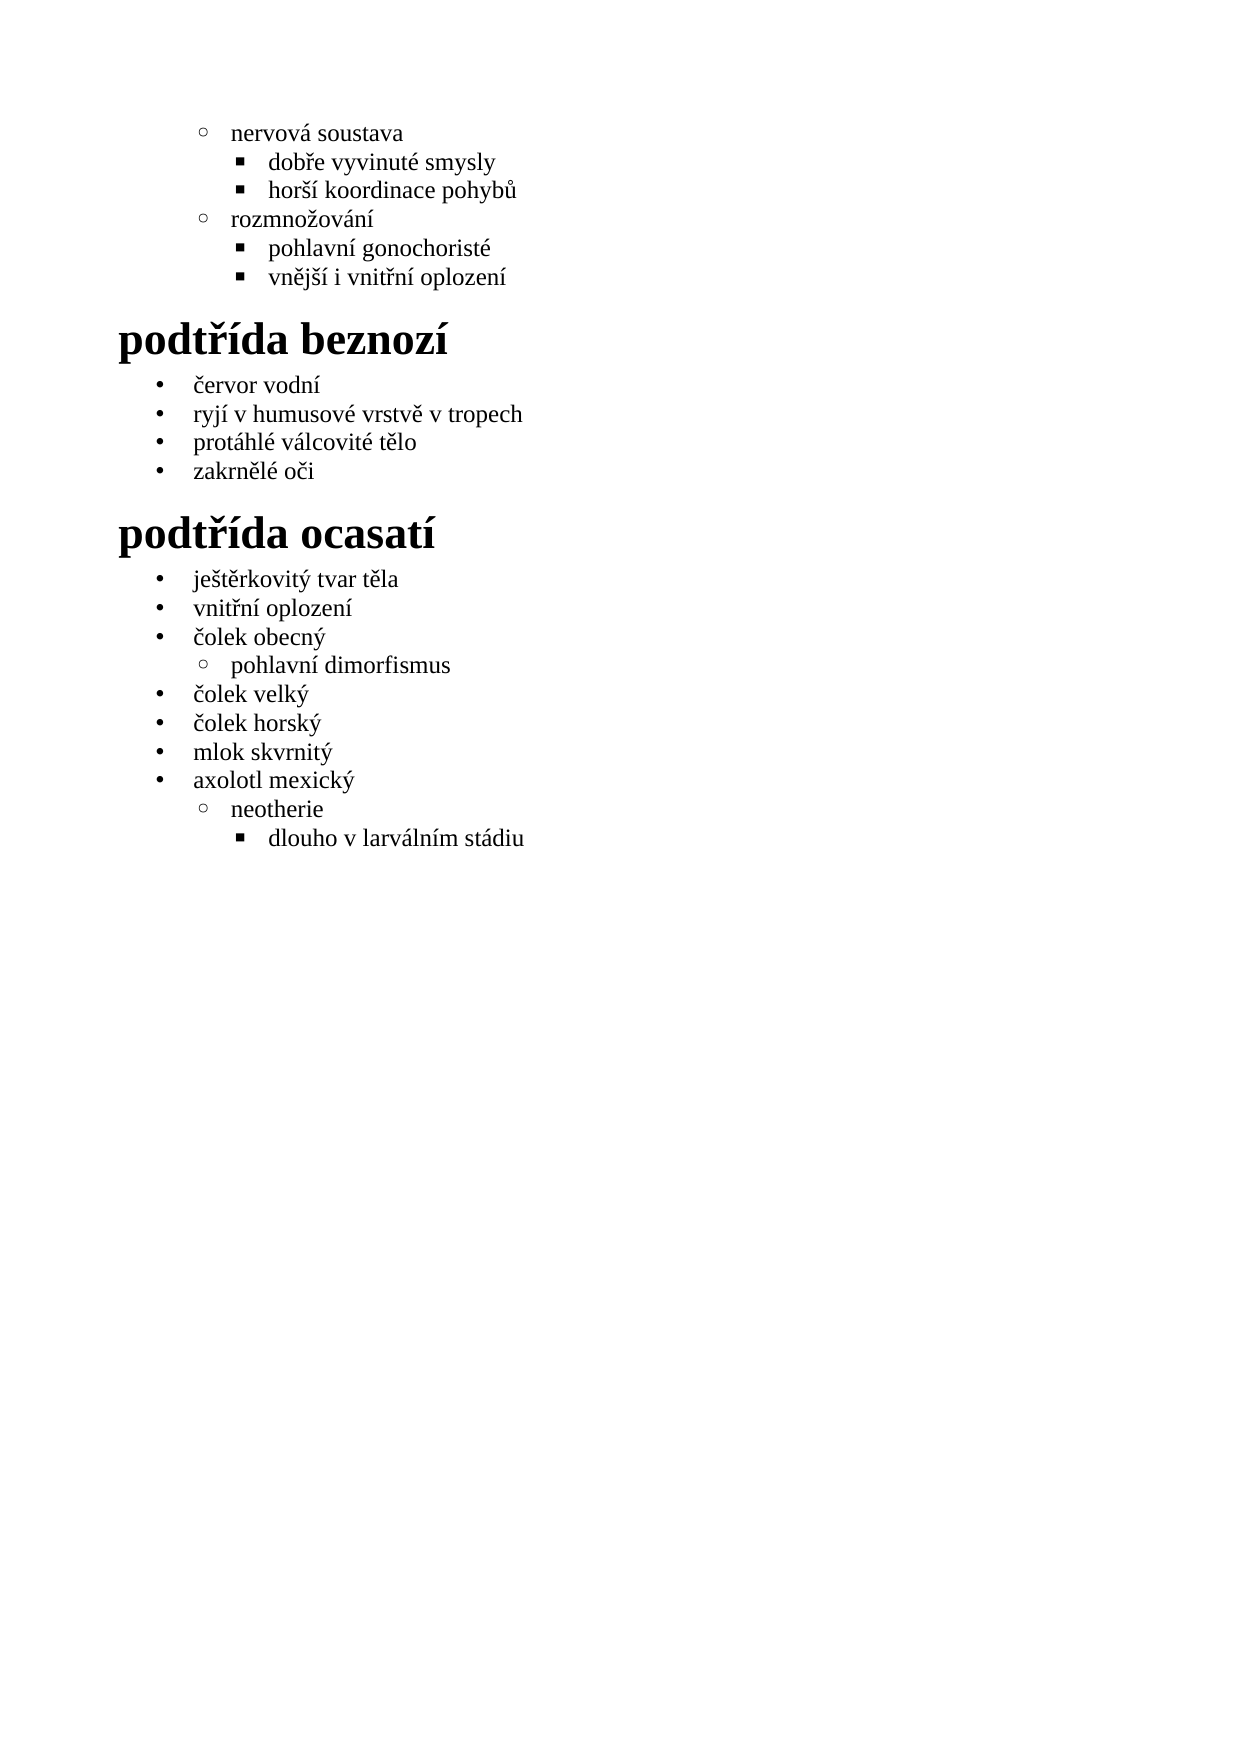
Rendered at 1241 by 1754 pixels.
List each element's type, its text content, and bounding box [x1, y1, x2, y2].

list rozmnožování [193, 204, 1122, 233]
list červor vodní [156, 370, 1122, 399]
list ryjí v humusové vrstvě v tropech [156, 399, 1122, 427]
text podtřída beznozí [118, 311, 1122, 364]
list čolek horský [156, 708, 1122, 737]
list protáhlé válcovité tělo [156, 427, 1122, 456]
text podtřída ocasatí [118, 506, 1122, 558]
list pohlavní dimorfismus [193, 650, 1122, 679]
list dlouho v larválním stádiu [231, 823, 1122, 852]
list ještěrkovitý tvar těla [156, 564, 1122, 593]
list mlok skvrnitý [156, 737, 1122, 765]
list vnitřní oplození [156, 593, 1122, 622]
list neotherie [193, 794, 1122, 823]
list vnější i vnitřní oplození [231, 262, 1122, 291]
list čolek obecný [156, 622, 1122, 650]
list zakrnělé oči [156, 456, 1122, 485]
list čolek velký [156, 679, 1122, 708]
list horší koordinace pohybů [231, 176, 1122, 204]
list dobře vyvinuté smysly [231, 147, 1122, 176]
list axolotl mexický [156, 765, 1122, 794]
list pohlavní gonochoristé [231, 233, 1122, 262]
list nervová soustava [193, 118, 1122, 147]
